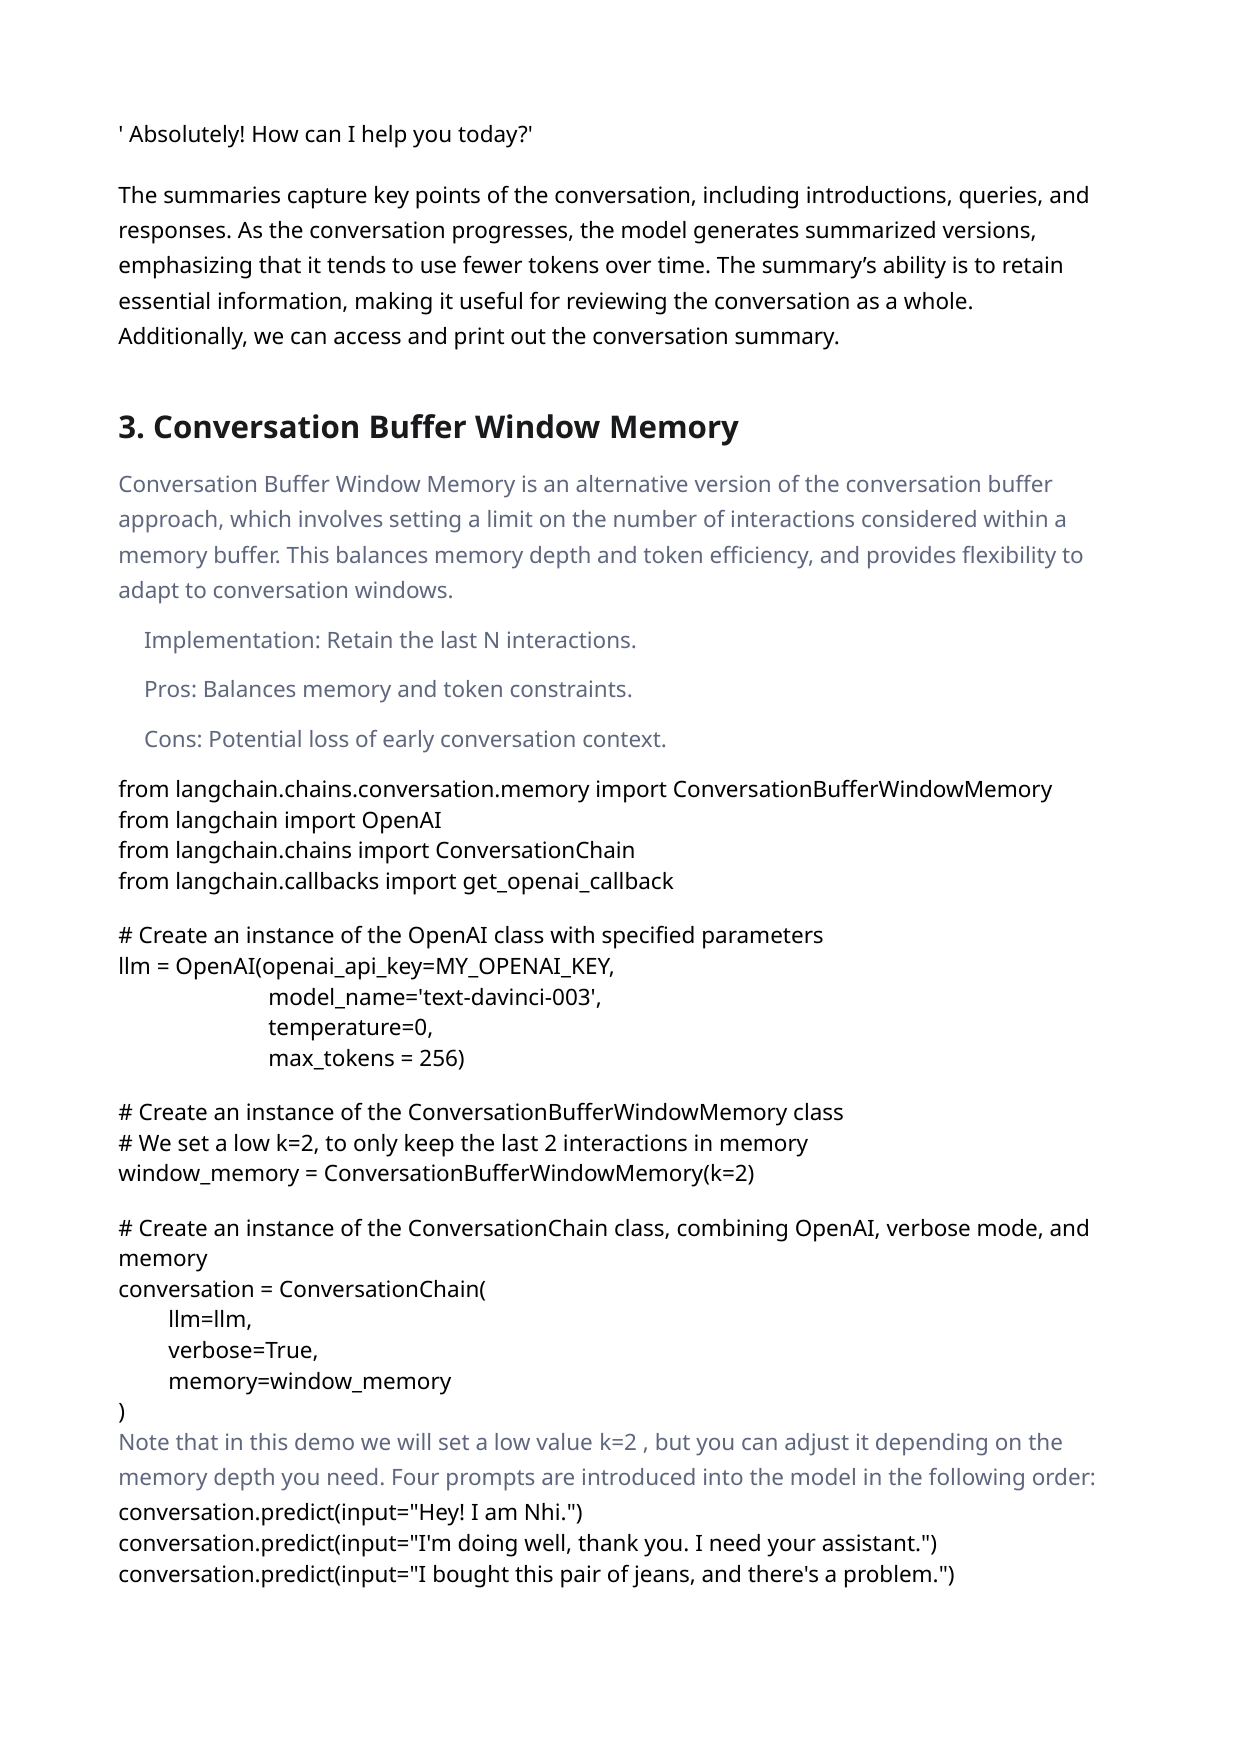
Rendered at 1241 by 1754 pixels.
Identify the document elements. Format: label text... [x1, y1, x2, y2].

text model_name='text-davinci-003', [118, 981, 1122, 1011]
text verbose=True, [118, 1334, 1122, 1365]
text # Create an instance of the OpenAI class with specified parameters [118, 919, 1122, 950]
text memory=window_memory [118, 1365, 1122, 1396]
text # We set a low k=2, to only keep the last 2 interactions in memory [118, 1127, 1122, 1158]
text from langchain.chains.conversation.memory import ConversationBufferWindowMemory [118, 773, 1122, 804]
text temperature=0, [118, 1011, 1122, 1042]
text Note that in this demo we will set a low value k=2 , but you can adjust it depending on the memory depth you need. Four prompts are introduced into the model in the following order: [118, 1426, 1122, 1492]
text llm=llm, [118, 1304, 1122, 1334]
text conversation.predict(input="I'm doing well, thank you. I need your assistant.") [118, 1527, 1122, 1558]
text ) [118, 1396, 1122, 1426]
text # Create an instance of the ConversationChain class, combining OpenAI, verbose mode, and memory [118, 1212, 1122, 1273]
text ' Absolutely! How can I help you today?' [118, 118, 1122, 149]
text conversation = ConversationChain( [118, 1273, 1122, 1304]
text Conversation Buffer Window Memory is an alternative version of the conversation buffer approach, which involves setting a limit on the number of interactions considered within a memory buffer. This balances memory depth and token efficiency, and provides flexibility to adapt to conversation windows. [118, 469, 1122, 605]
text conversation.predict(input="I bought this pair of jeans, and there's a problem.") [118, 1558, 1122, 1588]
text window_memory = ConversationBufferWindowMemory(k=2) [118, 1158, 1122, 1188]
text Additionally, we can access and print out the conversation summary. [118, 320, 1122, 351]
text ✅ Pros: Balances memory and token constraints. [118, 674, 1122, 704]
text The summaries capture key points of the conversation, including introductions, queries, and responses. As the conversation progresses, the model generates summarized versions, emphasizing that it tends to use fewer tokens over time. The summary’s ability is to retain essential information, making it useful for reviewing the conversation as a whole. [118, 179, 1122, 316]
text from langchain.callbacks import get_openai_callback [118, 865, 1122, 896]
text # Create an instance of the ConversationBufferWindowMemory class [118, 1096, 1122, 1127]
text conversation.predict(input="Hey! I am Nhi.") [118, 1497, 1122, 1527]
text from langchain import OpenAI [118, 804, 1122, 835]
text ❌ Cons: Potential loss of early conversation context. [118, 724, 1122, 754]
text from langchain.chains import ConversationChain [118, 835, 1122, 865]
text 3. Conversation Buffer Window Memory [118, 370, 1122, 448]
text 🎯 Implementation: Retain the last N interactions. [118, 624, 1122, 655]
text llm = OpenAI(openai_api_key=MY_OPENAI_KEY, [118, 950, 1122, 981]
text max_tokens = 256) [118, 1042, 1122, 1073]
